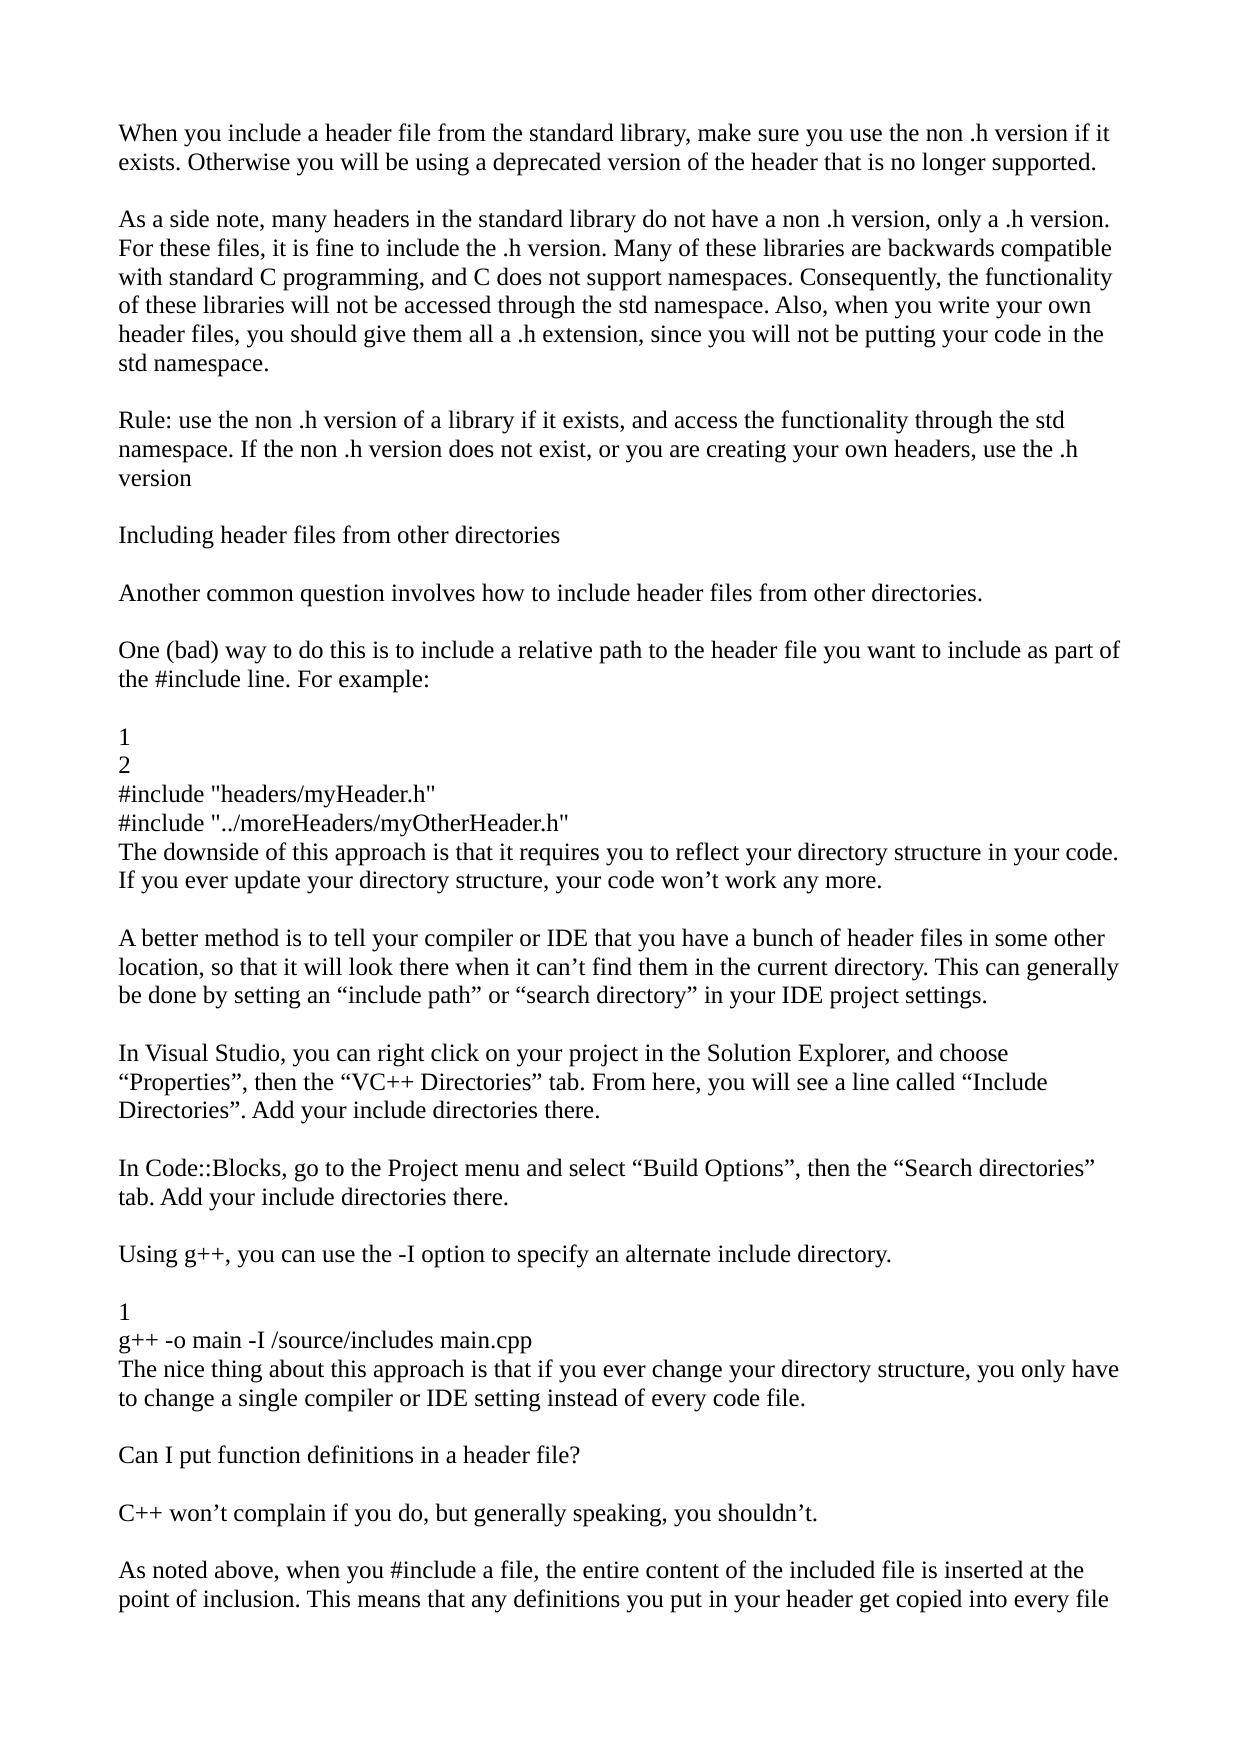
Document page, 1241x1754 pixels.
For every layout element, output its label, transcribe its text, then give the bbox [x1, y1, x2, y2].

text The nice thing about this approach is that if you ever change your directory structure, you only have to change a single compiler or IDE setting instead of every code file. [118, 1354, 1122, 1412]
text #include "../moreHeaders/myOtherHeader.h" [118, 808, 1122, 837]
text As a side note, many headers in the standard library do not have a non .h version, only a .h version. For these files, it is fine to include the .h version. Many of these libraries are backwards compatible with standard C programming, and C does not support namespaces. Consequently, the functionality of these libraries will not be accessed through the std namespace. Also, when you write your own header files, you should give them all a .h extension, since you will not be putting your code in the std namespace. [118, 204, 1122, 377]
text 2 [118, 751, 1122, 779]
text A better method is to tell your compiler or IDE that you have a bunch of header files in some other location, so that it will look there when it can’t find them in the current directory. This can generally be done by setting an “include path” or “search directory” in your IDE project settings. [118, 923, 1122, 1009]
text One (bad) way to do this is to include a relative path to the header file you want to include as part of the #include line. For example: [118, 636, 1122, 693]
text The downside of this approach is that it requires you to reflect your directory structure in your code. If you ever update your directory structure, your code won’t work any more. [118, 837, 1122, 894]
text In Visual Studio, you can right click on your project in the Solution Explorer, and choose “Properties”, then the “VC++ Directories” tab. From here, you will see a line called “Include Directories”. Add your include directories there. [118, 1038, 1122, 1124]
text Including header files from other directories [118, 521, 1122, 549]
text g++ -o main -I /source/includes main.cpp [118, 1326, 1122, 1354]
text As noted above, when you #include a file, the entire content of the included file is inserted at the point of inclusion. This means that any definitions you put in your header get copied into every file [118, 1556, 1122, 1613]
text Can I put function definitions in a header file? [118, 1441, 1122, 1469]
text 1 [118, 1297, 1122, 1326]
text In Code::Blocks, go to the Project menu and select “Build Options”, then the “Search directories” tab. Add your include directories there. [118, 1153, 1122, 1211]
text C++ won’t complain if you do, but generally speaking, you shouldn’t. [118, 1498, 1122, 1527]
text Rule: use the non .h version of a library if it exists, and access the functionality through the std namespace. If the non .h version does not exist, or you are creating your own headers, use the .h version [118, 406, 1122, 492]
text When you include a header file from the standard library, make sure you use the non .h version if it exists. Otherwise you will be using a deprecated version of the header that is no longer supported. [118, 118, 1122, 176]
text Using g++, you can use the -I option to specify an alternate include directory. [118, 1239, 1122, 1268]
text Another common question involves how to include header files from other directories. [118, 578, 1122, 607]
text #include "headers/myHeader.h" [118, 779, 1122, 808]
text 1 [118, 722, 1122, 751]
